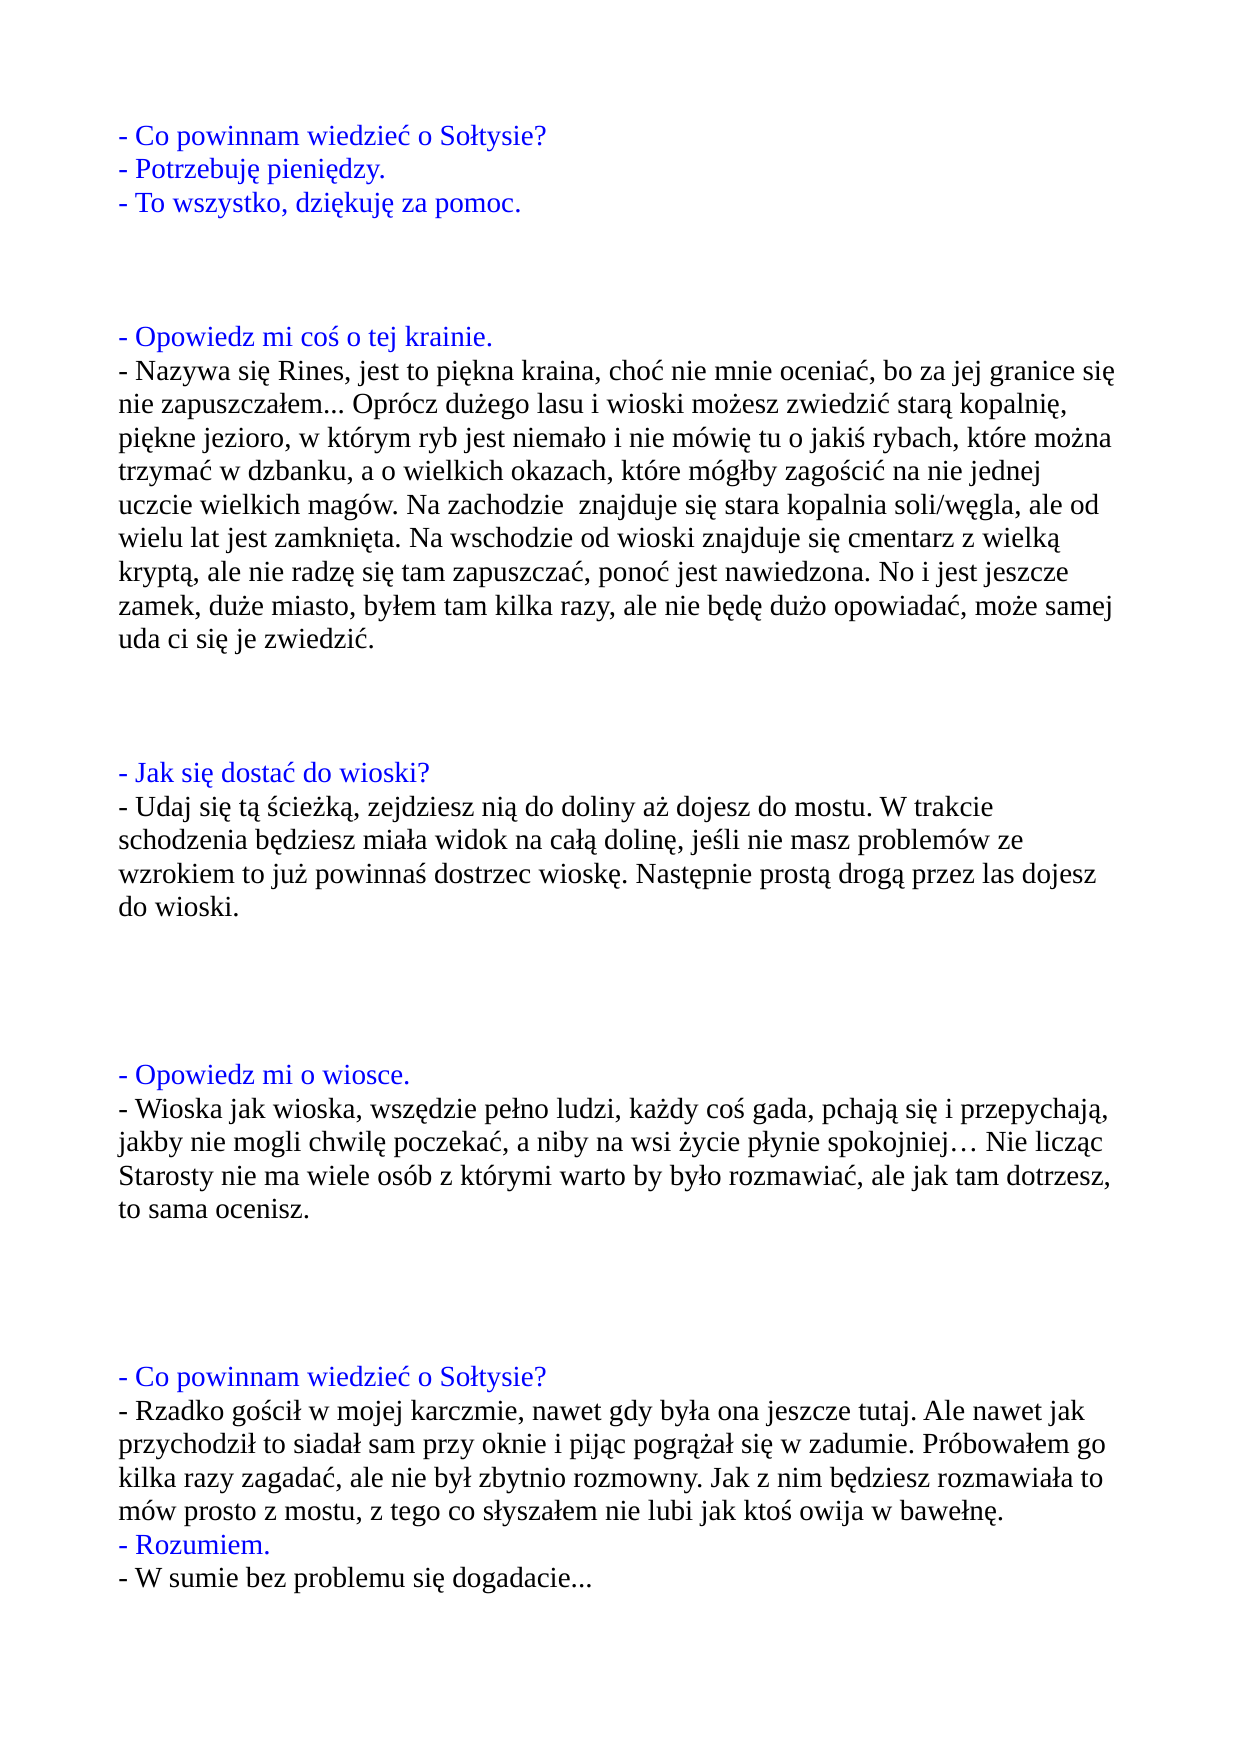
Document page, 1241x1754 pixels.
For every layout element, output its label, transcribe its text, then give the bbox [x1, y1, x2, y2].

text - Nazywa się Rines, jest to piękna kraina, choć nie mnie oceniać, bo za jej granice się nie zapuszczałem... Oprócz dużego lasu i wioski możesz zwiedzić starą kopalnię, piękne jezioro, w którym ryb jest niemało i nie mówię tu o jakiś rybach, które można trzymać w dzbanku, a o wielkich okazach, które mógłby zagościć na nie jednej uczcie wielkich magów. Na zachodzie znajduje się stara kopalnia soli/węgla, ale od wielu lat jest zamknięta. Na wschodzie od wioski znajduje się cmentarz z wielką kryptą, ale nie radzę się tam zapuszczać, ponoć jest nawiedzona. No i jest jeszcze zamek, duże miasto, byłem tam kilka razy, ale nie będę dużo opowiadać, może samej uda ci się je zwiedzić. [118, 353, 1122, 655]
text - Wioska jak wioska, wszędzie pełno ludzi, każdy coś gada, pchają się i przepychają, jakby nie mogli chwilę poczekać, a niby na wsi życie płynie spokojniej… Nie licząc Starosty nie ma wiele osób z którymi warto by było rozmawiać, ale jak tam dotrzesz, to sama ocenisz. [118, 1091, 1122, 1225]
text - Rozumiem. [118, 1527, 1122, 1560]
text - Jak się dostać do wioski? [118, 755, 1122, 789]
text - Udaj się tą ścieżką, zejdziesz nią do doliny aż dojesz do mostu. W trakcie schodzenia będziesz miała widok na całą dolinę, jeśli nie masz problemów ze wzrokiem to już powinnaś dostrzec wioskę. Następnie prostą drogą przez las dojesz do wioski. [118, 789, 1122, 923]
text - W sumie bez problemu się dogadacie... [118, 1560, 1122, 1594]
text - Opowiedz mi o wiosce. [118, 1057, 1122, 1091]
text - Rzadko gościł w mojej karczmie, nawet gdy była ona jeszcze tutaj. Ale nawet jak przychodził to siadał sam przy oknie i pijąc pogrążał się w zadumie. Próbowałem go kilka razy zagadać, ale nie był zbytnio rozmowny. Jak z nim będziesz rozmawiała to mów prosto z mostu, z tego co słyszałem nie lubi jak ktoś owija w bawełnę. [118, 1393, 1122, 1527]
text - Opowiedz mi coś o tej krainie. [118, 319, 1122, 353]
text - Co powinnam wiedzieć o Sołtysie? [118, 118, 1122, 152]
text - To wszystko, dziękuję za pomoc. [118, 185, 1122, 219]
text - Potrzebuję pieniędzy. [118, 152, 1122, 185]
text - Co powinnam wiedzieć o Sołtysie? [118, 1359, 1122, 1393]
